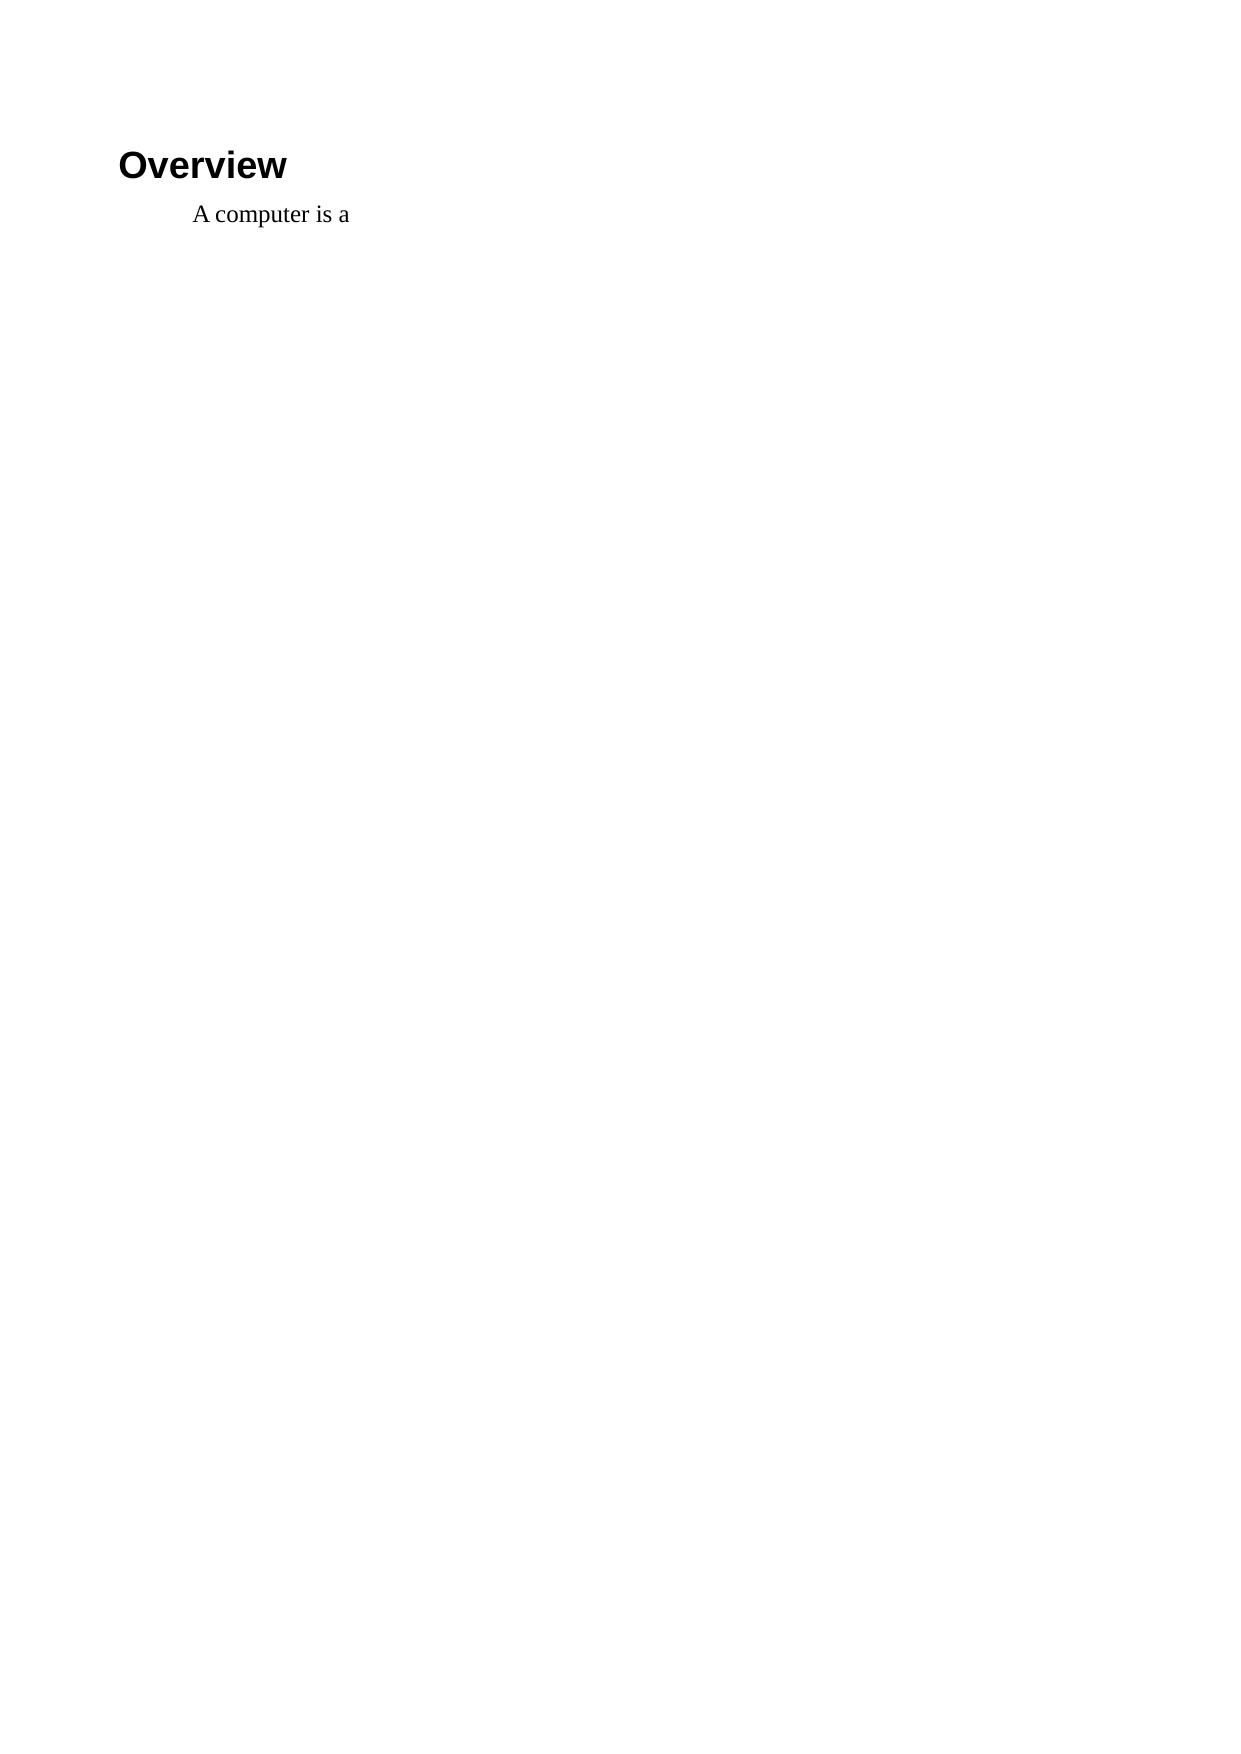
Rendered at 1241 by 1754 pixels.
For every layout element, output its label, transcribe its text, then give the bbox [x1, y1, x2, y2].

text A computer is a [118, 199, 1122, 228]
subtitle Overview [118, 143, 1122, 187]
